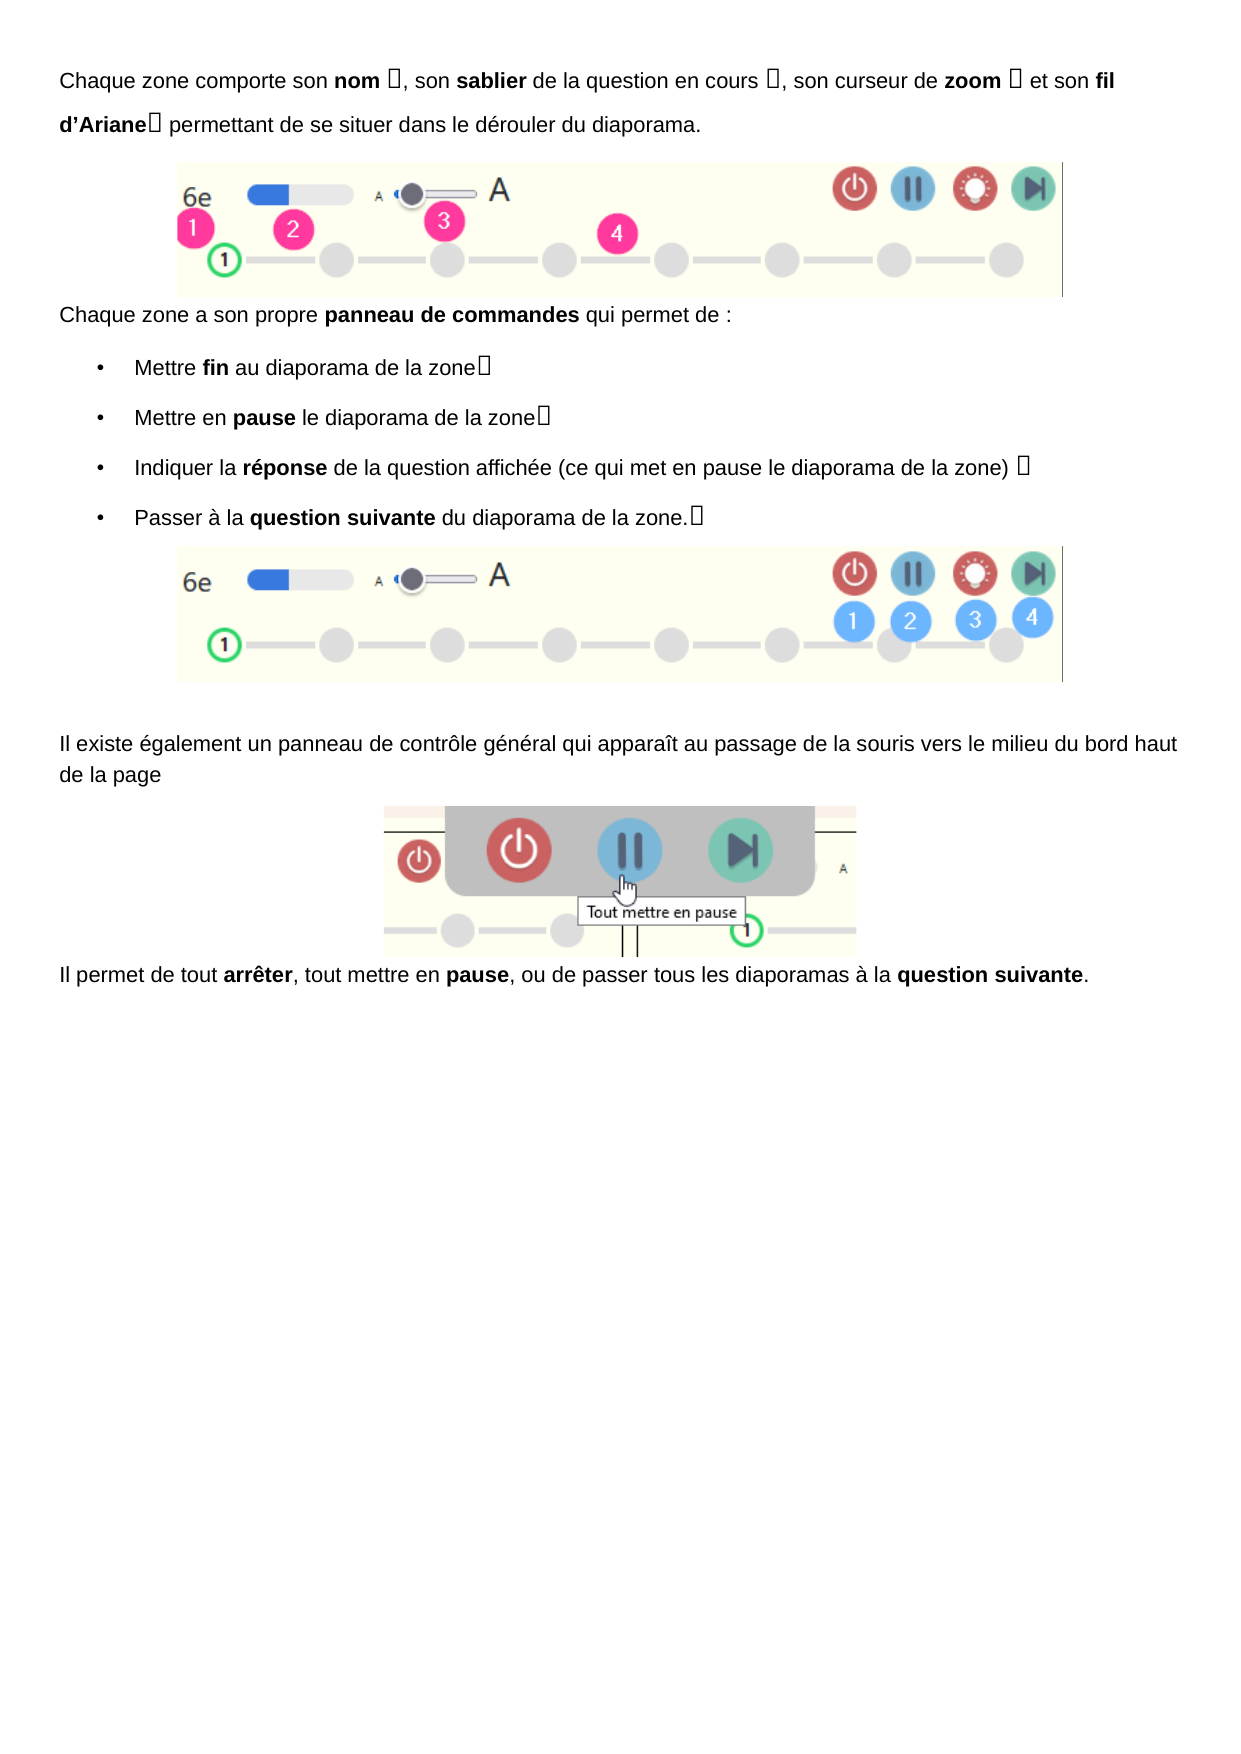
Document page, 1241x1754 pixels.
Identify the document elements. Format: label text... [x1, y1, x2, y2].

text Chaque zone comporte son nom , son sablier de la question en cours , son curseur de zoom  et son fil d’Ariane permettant de se situer dans le dérouler du diaporama. [59, 59, 1181, 140]
text Il permet de tout arrêter, tout mettre en pause, ou de passer tous les diaporamas à la question suivante. [59, 806, 1181, 987]
list Passer à la question suivante du diaporama de la zone. [97, 497, 1181, 534]
list Mettre en pause le diaporama de la zone [97, 397, 1181, 433]
list Mettre fin au diaporama de la zone [97, 346, 1181, 383]
picture [177, 546, 1063, 682]
picture [177, 162, 1063, 297]
text Il existe également un panneau de contrôle général qui apparaît au passage de la souris vers le milieu du bord haut de la page [59, 731, 1181, 787]
text Chaque zone a son propre panneau de commandes qui permet de : [59, 162, 1181, 327]
list Indiquer la réponse de la question affichée (ce qui met en pause le diaporama de la zone)  [97, 447, 1181, 483]
picture [383, 806, 857, 957]
